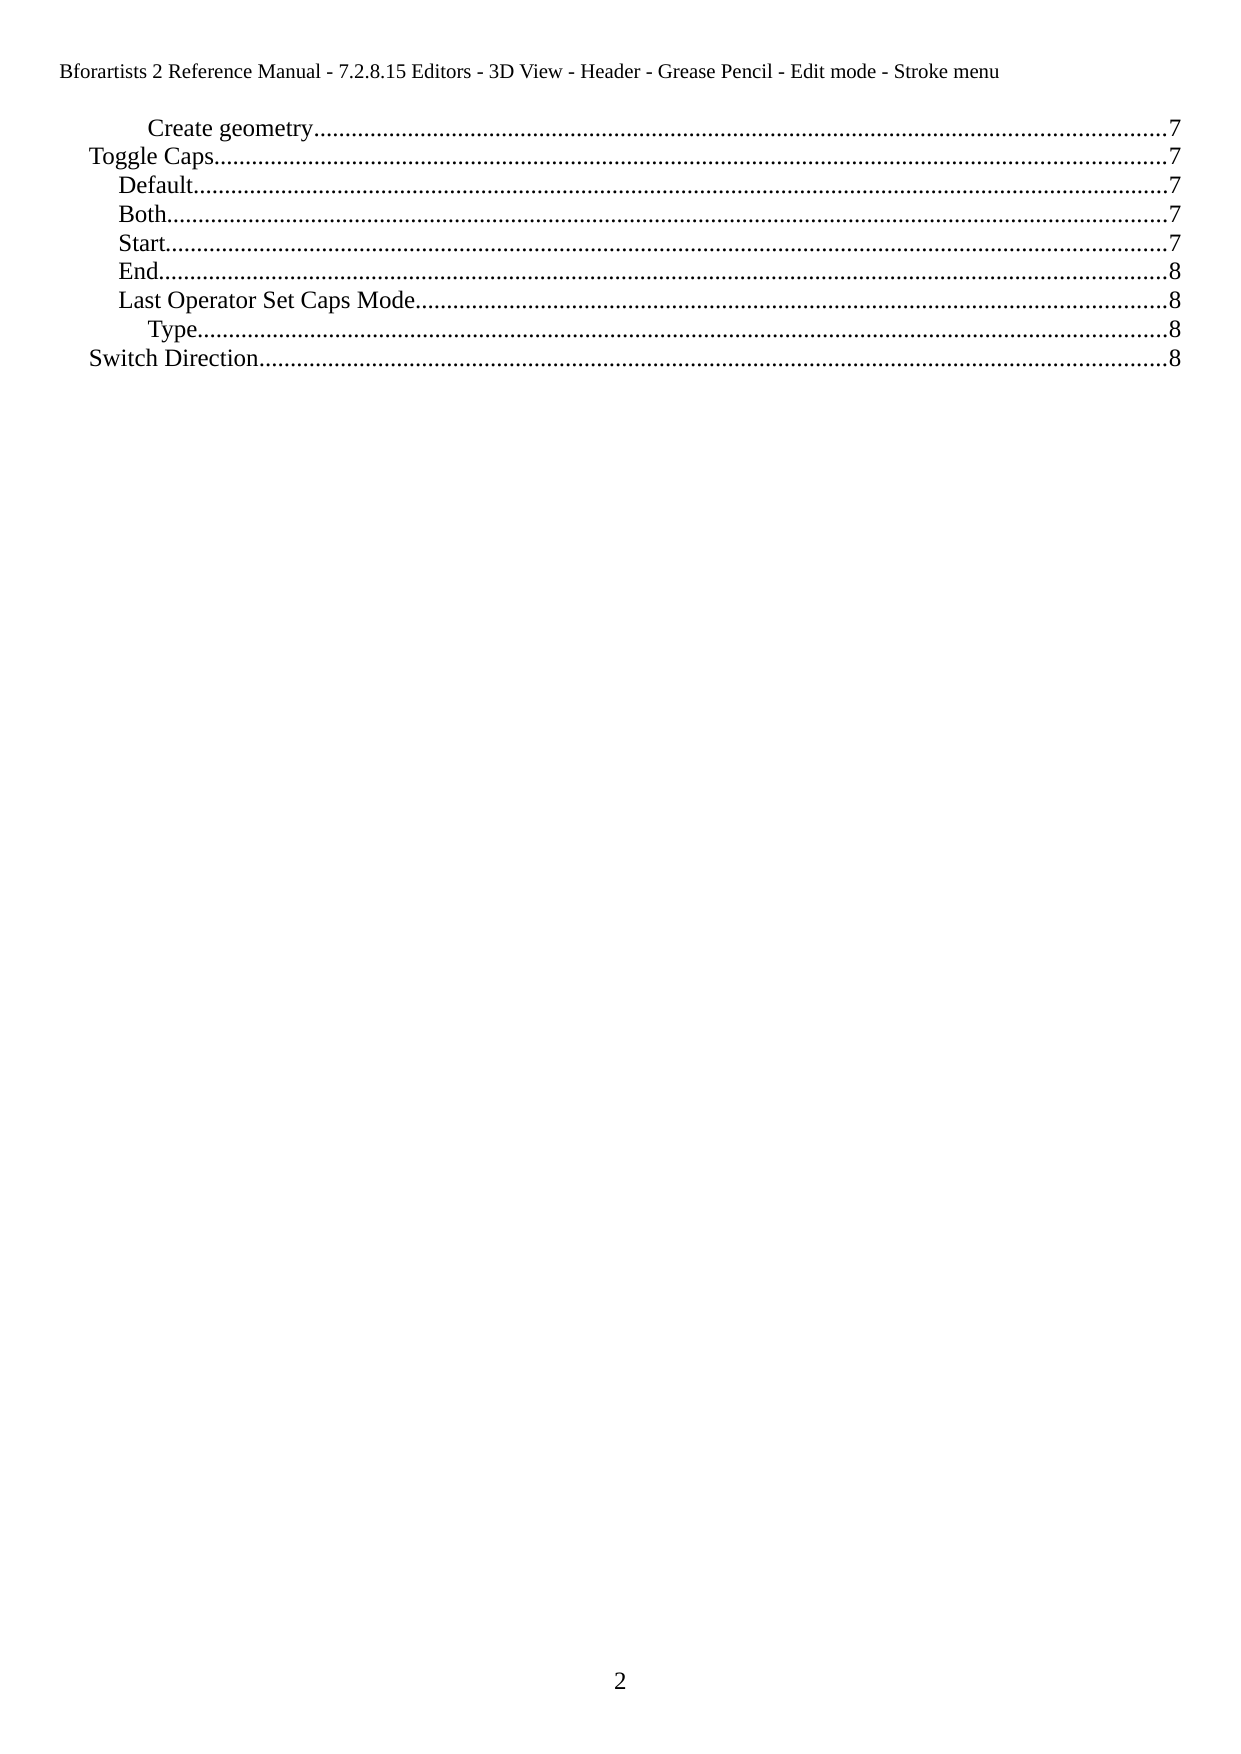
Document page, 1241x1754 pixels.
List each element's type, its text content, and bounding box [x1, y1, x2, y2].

text Start 7 [118, 228, 1181, 256]
text Switch Direction 8 [88, 343, 1181, 371]
text Both 7 [118, 199, 1181, 228]
text Toggle Caps 7 [88, 141, 1181, 170]
text End 8 [118, 256, 1181, 285]
text Type 8 [147, 314, 1181, 343]
text Create geometry 7 [147, 113, 1181, 141]
text Default 7 [118, 170, 1181, 199]
text Last Operator Set Caps Mode 8 [118, 285, 1181, 314]
